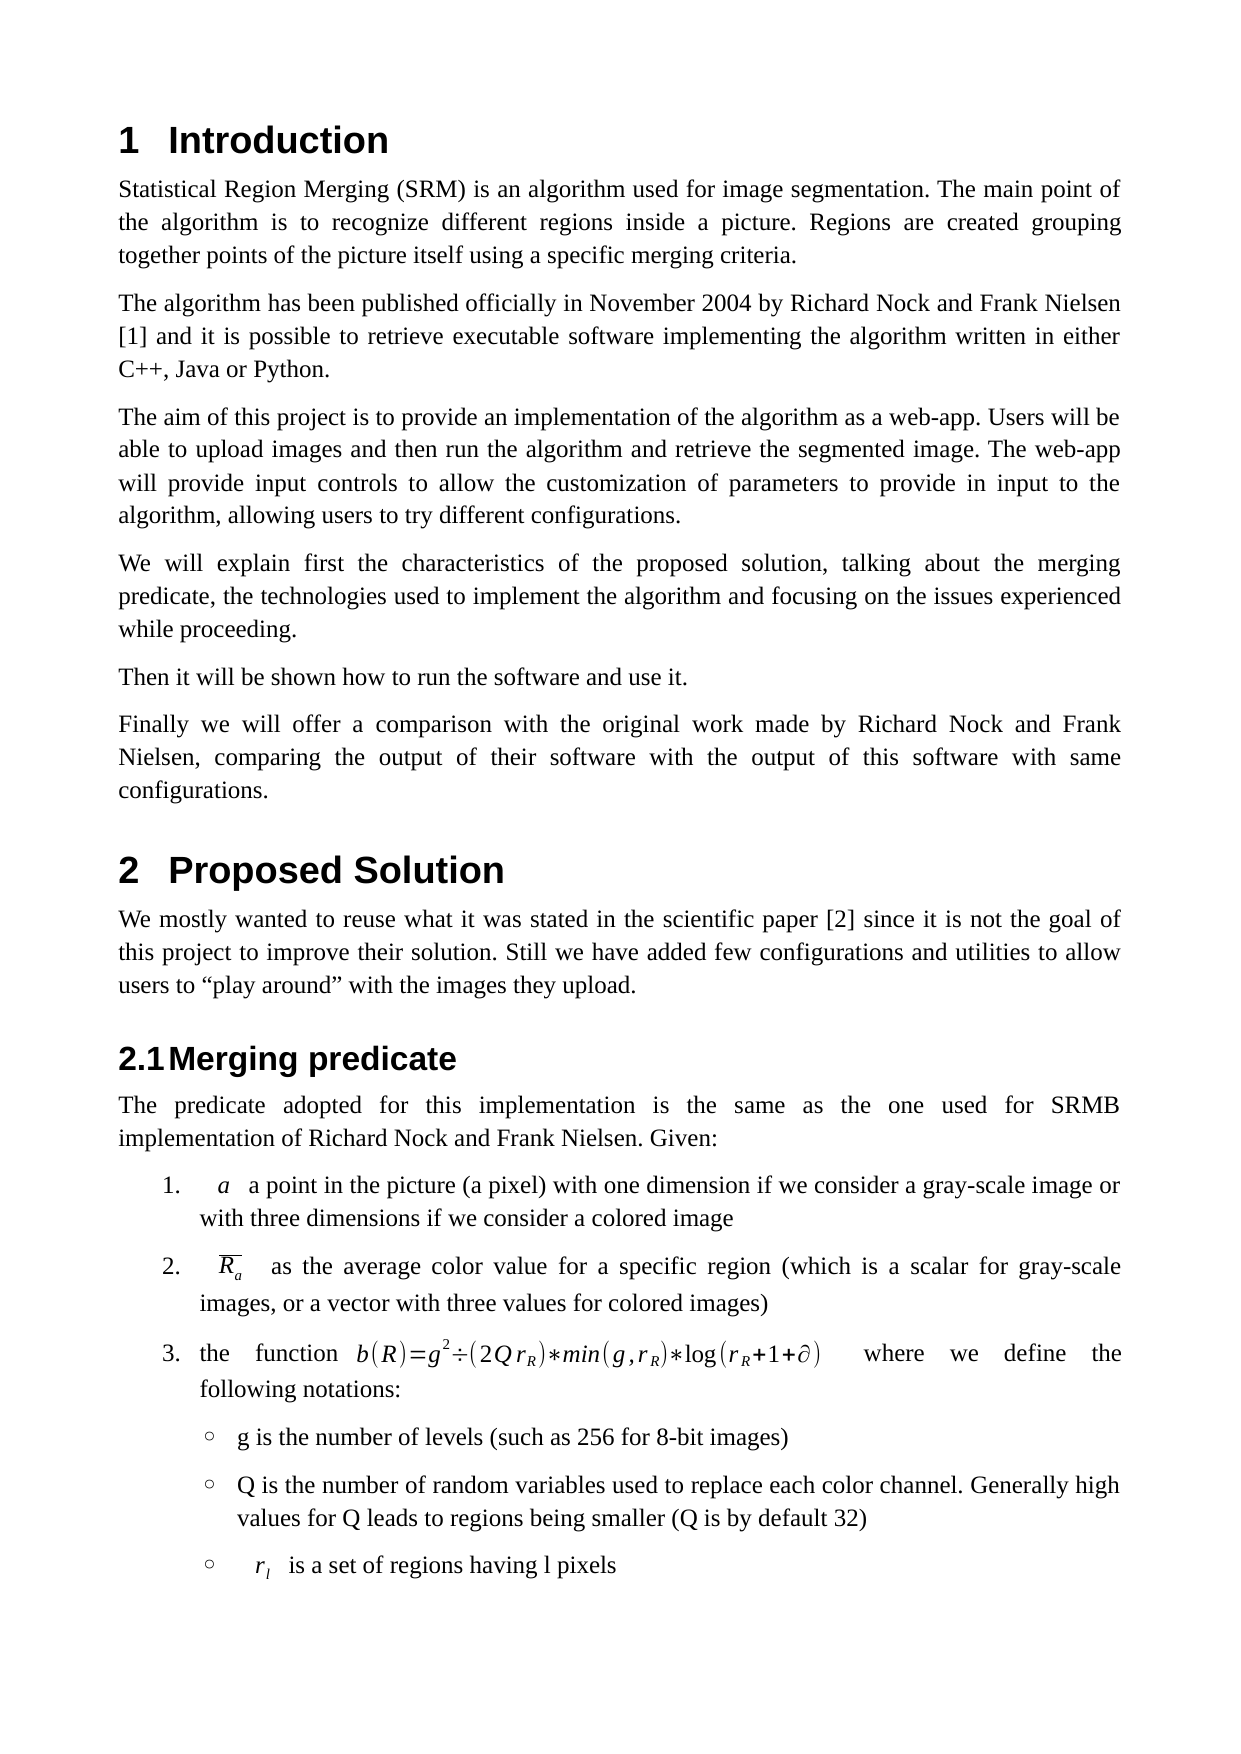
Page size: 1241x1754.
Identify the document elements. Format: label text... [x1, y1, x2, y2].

text The algorithm has been published officially in November 2004 by Richard Nock and Frank Nielsen [1] and it is possible to retrieve executable software implementing the algorithm written in either C++, Java or Python. [118, 288, 1122, 383]
subtitle Introduction [118, 118, 1122, 162]
text Then it will be shown how to run the software and use it. [118, 662, 1122, 691]
list Q is the number of random variables used to replace each color channel. Generally high values for Q leads to regions being smaller (Q is by default 32) [199, 1470, 1122, 1532]
text We mostly wanted to reuse what it was stated in the scientific paper [2] since it is not the goal of this project to improve their solution. Still we have added few configurations and utilities to allow users to “play around” with the images they upload. [118, 904, 1122, 999]
text We will explain first the characteristics of the proposed solution, talking about the merging predicate, the technologies used to implement the algorithm and focusing on the issues experienced while proceeding. [118, 548, 1122, 643]
text Statistical Region Merging (SRM) is an algorithm used for image segmentation. The main point of the algorithm is to recognize different regions inside a picture. Regions are created grouping together points of the picture itself using a specific merging criteria. [118, 174, 1122, 269]
list as the average color value for a specific region (which is a scalar for gray-scale images, or a vector with three values for colored images) [162, 1251, 1122, 1317]
subtitle Proposed Solution [118, 848, 1122, 892]
subtitle Merging predicate [118, 1039, 1122, 1077]
list g is the number of levels (such as 256 for 8-bit images) [199, 1422, 1122, 1451]
text The predicate adopted for this implementation is the same as the one used for SRMB implementation of Richard Nock and Frank Nielsen. Given: [118, 1090, 1122, 1152]
text The aim of this project is to provide an implementation of the algorithm as a web-app. Users will be able to upload images and then run the algorithm and retrieve the segmented image. The web-app will provide input controls to allow the customization of parameters to provide in input to the algorithm, allowing users to try different configurations. [118, 402, 1122, 529]
list is a set of regions having l pixels [199, 1550, 1122, 1583]
text Finally we will offer a comparison with the original work made by Richard Nock and Frank Nielsen, comparing the output of their software with the output of this software with same configurations. [118, 709, 1122, 804]
list a point in the picture (a pixel) with one dimension if we consider a gray-scale image or with three dimensions if we consider a colored image [162, 1171, 1122, 1232]
list the function where we define the following notations: [162, 1335, 1122, 1403]
